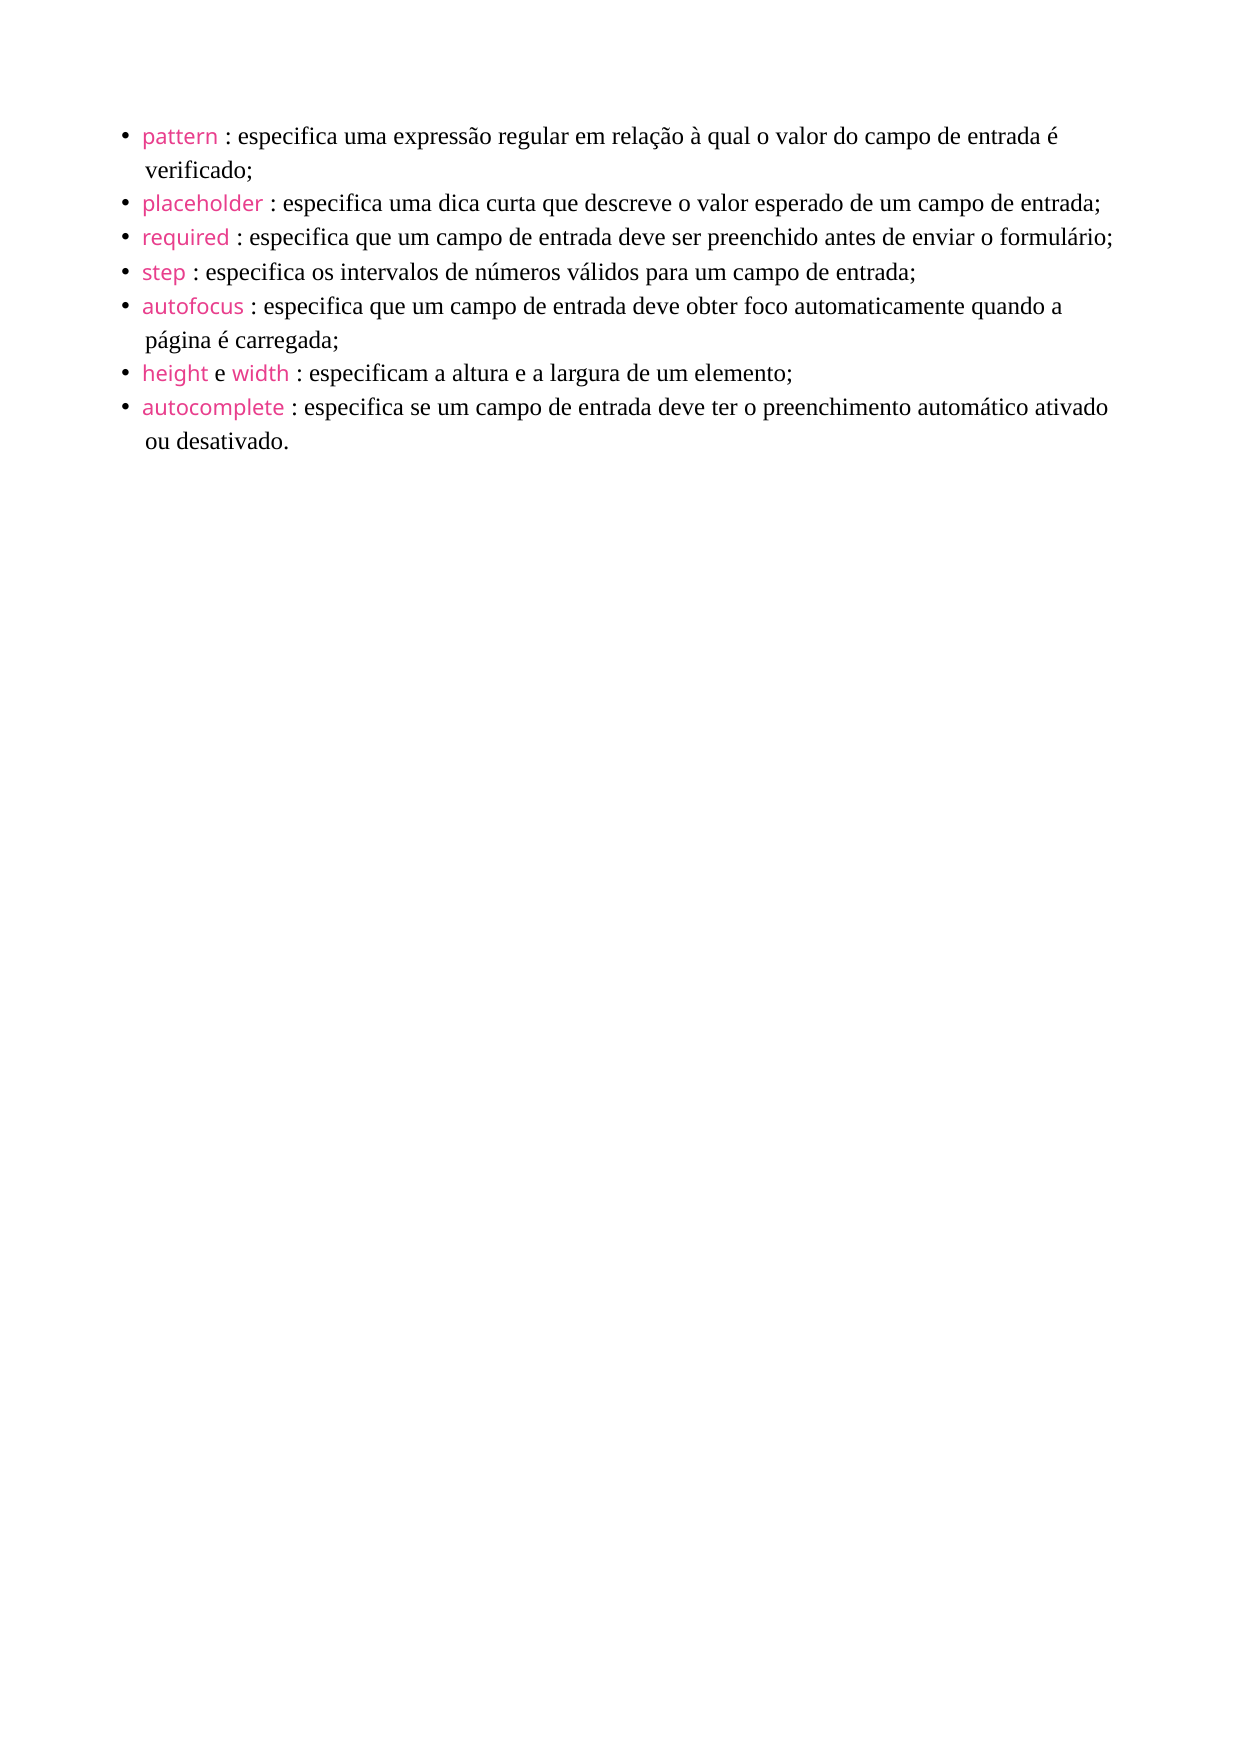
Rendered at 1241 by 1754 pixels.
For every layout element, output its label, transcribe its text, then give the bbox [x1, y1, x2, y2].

list step : especifica os intervalos de números válidos para um campo de entrada; [118, 253, 1122, 286]
list autocomplete : especifica se um campo de entrada deve ter o preenchimento automático ativado ou desativado. [118, 389, 1122, 458]
list autofocus : especifica que um campo de entrada deve obter foco automaticamente quando a página é carregada; [118, 288, 1122, 353]
list height e width : especificam a altura e a largura de um elemento; [118, 355, 1122, 387]
list required : especifica que um campo de entrada deve ser preenchido antes de enviar o formulário; [118, 219, 1122, 252]
list placeholder : especifica uma dica curta que descreve o valor esperado de um campo de entrada; [118, 185, 1122, 218]
list pattern : especifica uma expressão regular em relação à qual o valor do campo de entrada é verificado; [118, 118, 1122, 184]
